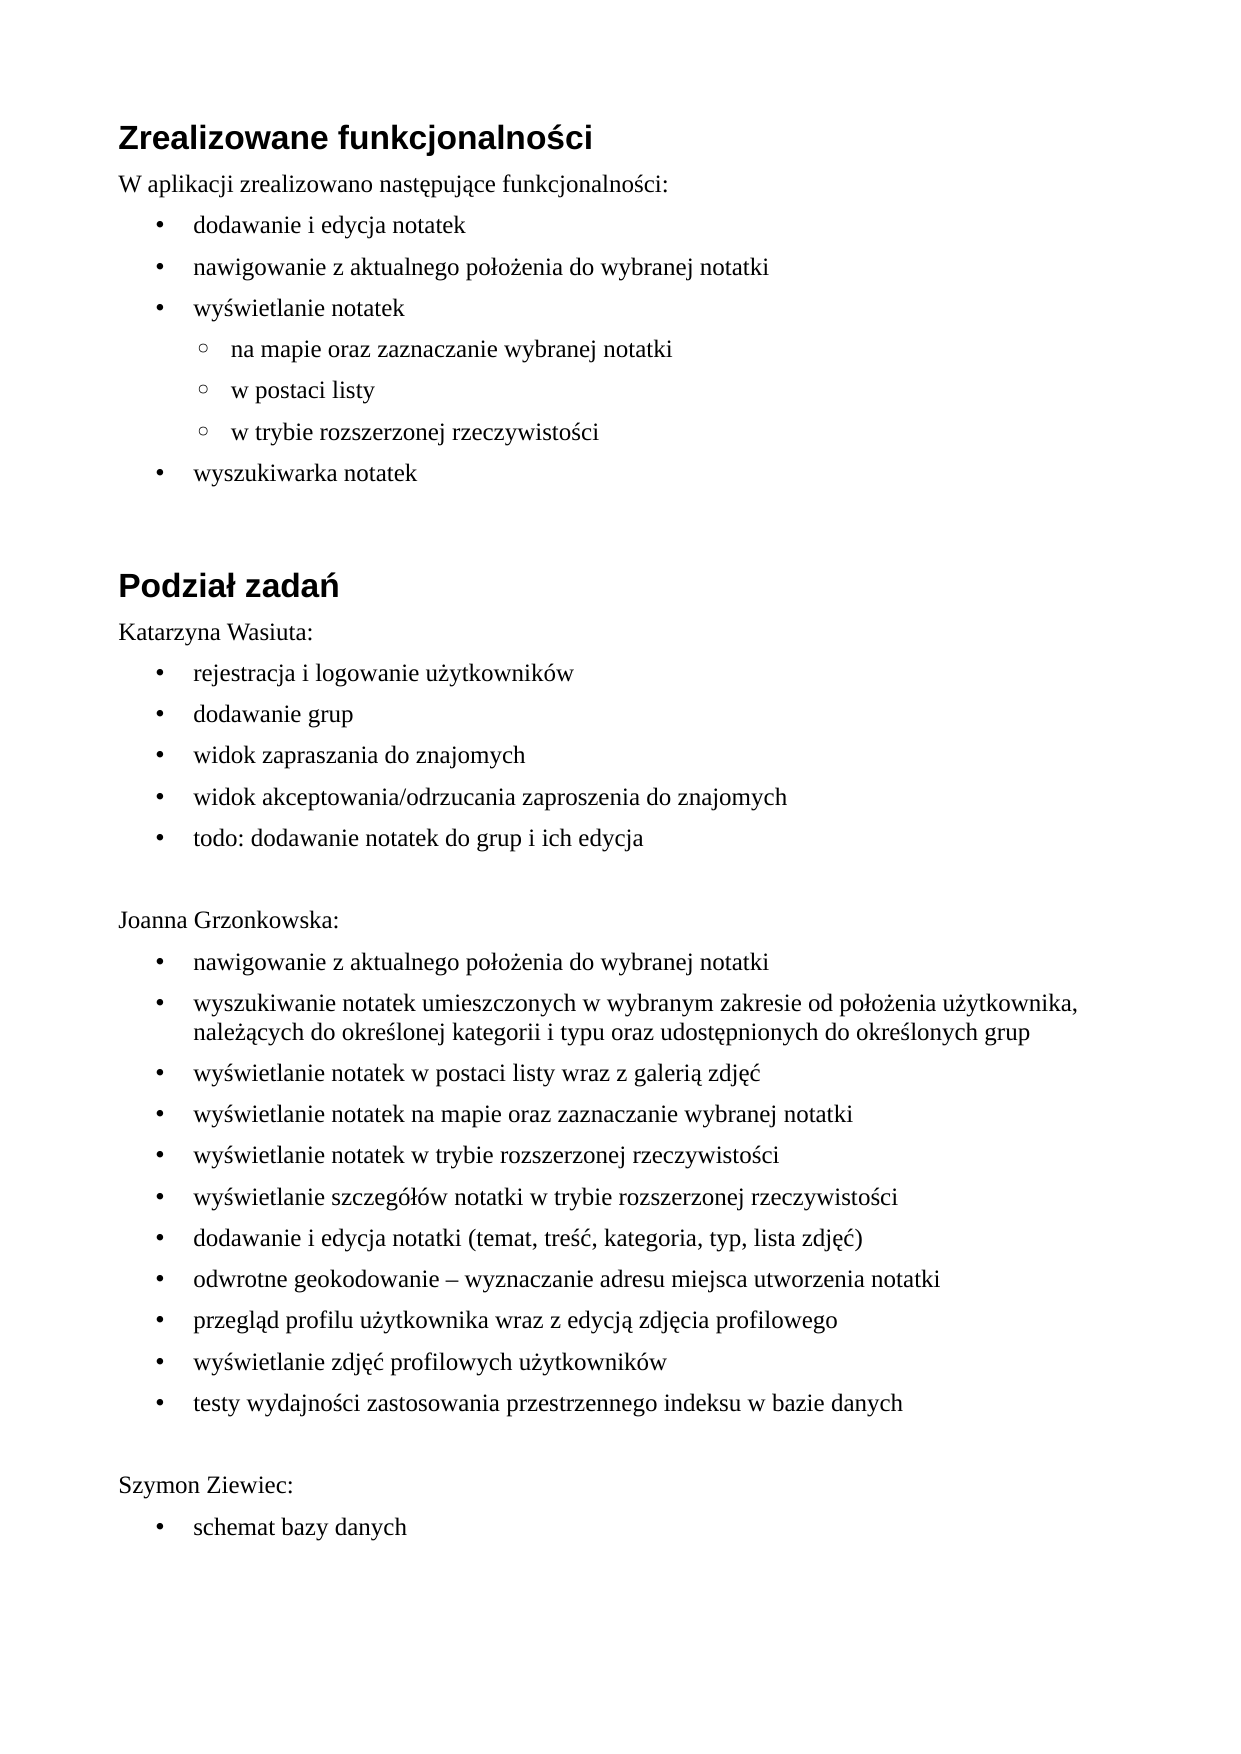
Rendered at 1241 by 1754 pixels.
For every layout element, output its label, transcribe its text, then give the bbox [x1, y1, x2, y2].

list wyświetlanie notatek w trybie rozszerzonej rzeczywistości [156, 1140, 1122, 1169]
subtitle Zrealizowane funkcjonalności [118, 118, 1122, 157]
list todo: dodawanie notatek do grup i ich edycja [156, 823, 1122, 852]
list na mapie oraz zaznaczanie wybranej notatki [193, 334, 1122, 363]
list przegląd profilu użytkownika wraz z edycją zdjęcia profilowego [156, 1305, 1122, 1334]
list widok zapraszania do znajomych [156, 740, 1122, 769]
list wyświetlanie notatek [156, 293, 1122, 322]
list widok akceptowania/odrzucania zaproszenia do znajomych [156, 782, 1122, 810]
list testy wydajności zastosowania przestrzennego indeksu w bazie danych [156, 1388, 1122, 1417]
list w postaci listy [193, 376, 1122, 404]
list wyszukiwanie notatek umieszczonych w wybranym zakresie od położenia użytkownika, należących do określonej kategorii i typu oraz udostępnionych do określonych grup [156, 988, 1122, 1045]
list odwrotne geokodowanie – wyznaczanie adresu miejsca utworzenia notatki [156, 1264, 1122, 1293]
list dodawanie i edycja notatek [156, 211, 1122, 239]
subtitle Podział zadań [118, 566, 1122, 604]
list dodawanie grup [156, 699, 1122, 728]
list schemat bazy danych [156, 1512, 1122, 1540]
list wyświetlanie notatek na mapie oraz zaznaczanie wybranej notatki [156, 1099, 1122, 1128]
text Katarzyna Wasiuta: [118, 617, 1122, 645]
text W aplikacji zrealizowano następujące funkcjonalności: [118, 169, 1122, 198]
text Szymon Ziewiec: [118, 1470, 1122, 1499]
list wyświetlanie notatek w postaci listy wraz z galerią zdjęć [156, 1058, 1122, 1087]
text Joanna Grzonkowska: [118, 905, 1122, 934]
list w trybie rozszerzonej rzeczywistości [193, 417, 1122, 446]
list nawigowanie z aktualnego położenia do wybranej notatki [156, 947, 1122, 975]
list dodawanie i edycja notatki (temat, treść, kategoria, typ, lista zdjęć) [156, 1223, 1122, 1252]
list wyświetlanie szczegółów notatki w trybie rozszerzonej rzeczywistości [156, 1182, 1122, 1210]
list nawigowanie z aktualnego położenia do wybranej notatki [156, 252, 1122, 281]
list wyszukiwarka notatek [156, 458, 1122, 487]
list rejestracja i logowanie użytkowników [156, 658, 1122, 687]
list wyświetlanie zdjęć profilowych użytkowników [156, 1347, 1122, 1375]
